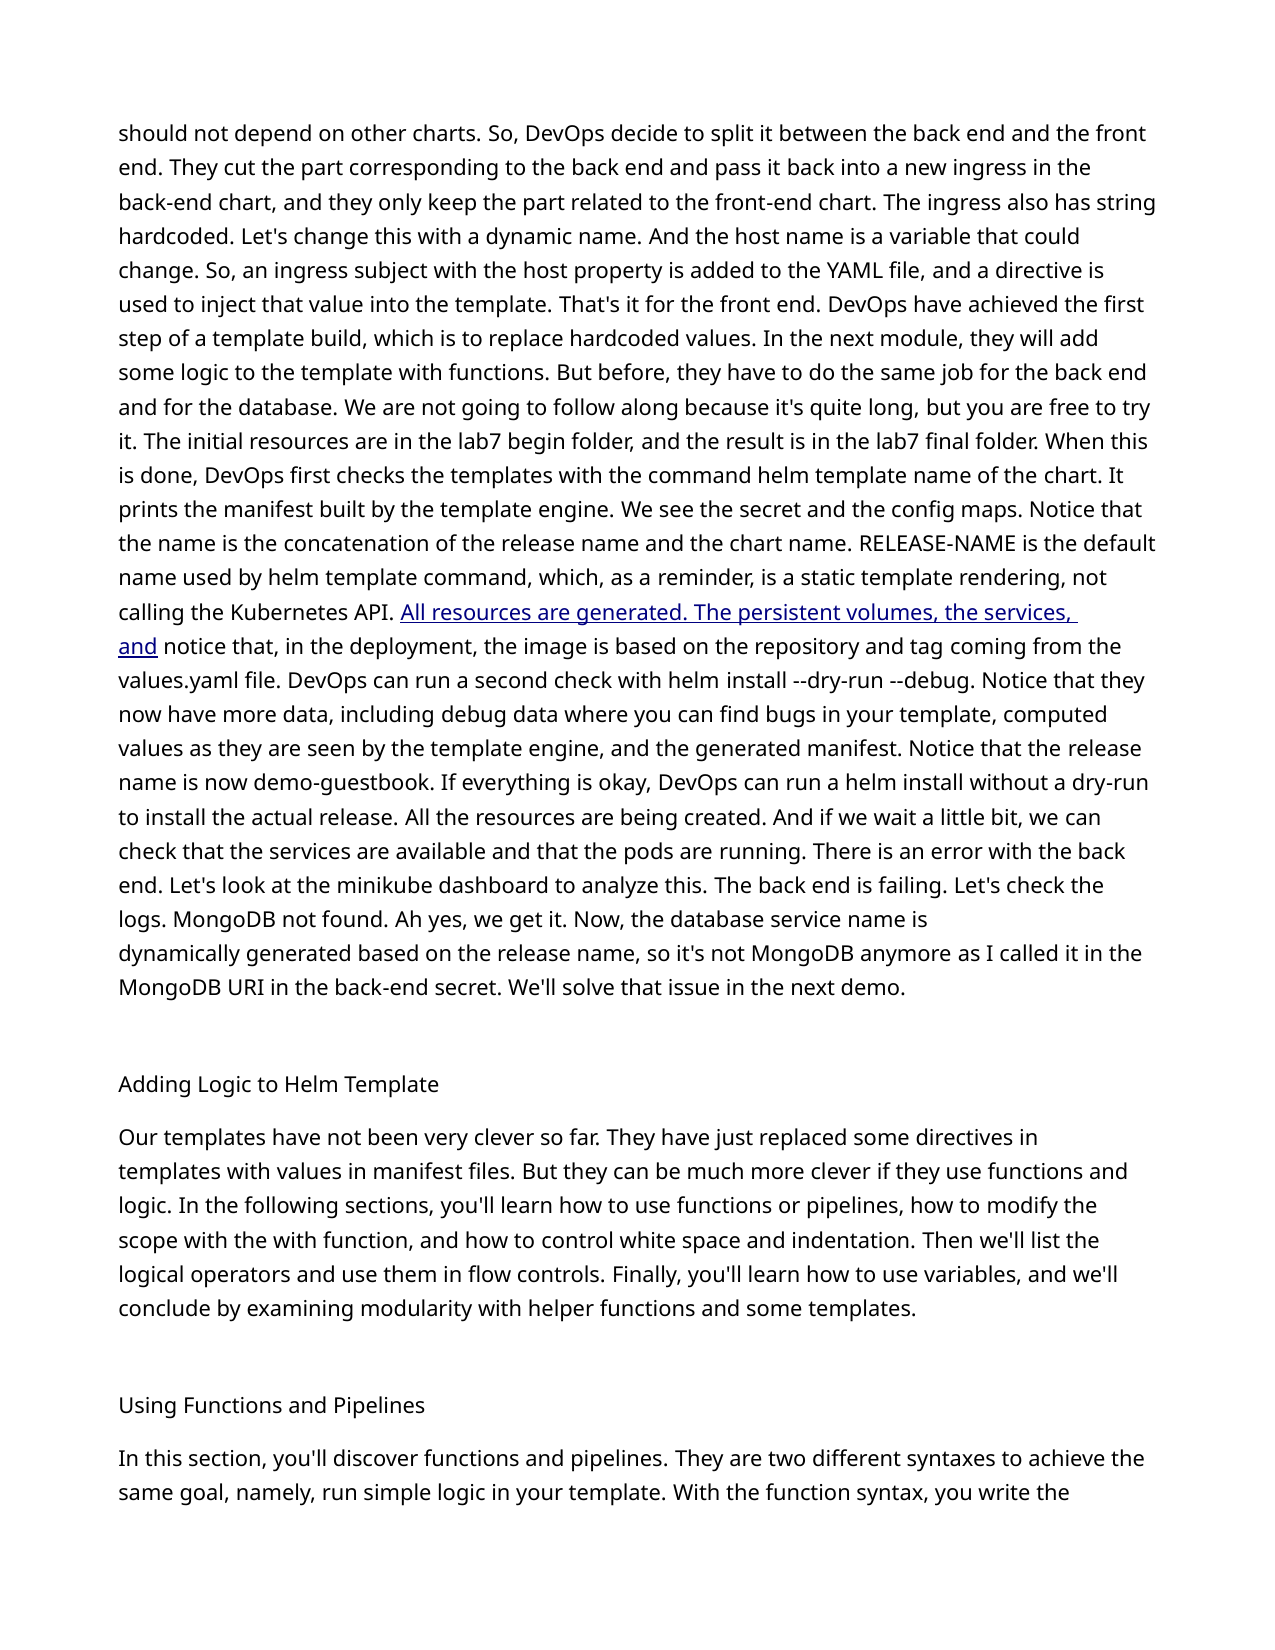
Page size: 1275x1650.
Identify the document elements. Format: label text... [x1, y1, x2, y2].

text Our templates have not been very clever so far. They have just replaced some directives in templates with values in manifest files. But they can be much more clever if they use functions and logic. In the following sections, you'll learn how to use functions or pipelines, how to modify the scope with the with function, and how to control white space and indentation. Then we'll list the logical operators and use them in flow controls. Finally, you'll learn how to use variables, and we'll conclude by examining modularity with helper functions and some templates. [118, 1122, 1157, 1323]
text In this section, you'll discover functions and pipelines. They are two different syntaxes to achieve the same goal, namely, run simple logic in your template. With the function syntax, you write the [118, 1443, 1157, 1507]
subtitle Using Functions and Pipelines [118, 1390, 1157, 1419]
subtitle Adding Logic to Helm Template [118, 1069, 1157, 1099]
text should not depend on other charts. So, DevOps decide to split it between the back end and the front end. They cut the part corresponding to the back end and pass it back into a new ingress in the back‑end chart, and they only keep the part related to the front‑end chart. The ingress also has string hardcoded. Let's change this with a dynamic name. And the host name is a variable that could change. So, an ingress subject with the host property is added to the YAML file, and a directive is used to inject that value into the template. That's it for the front end. DevOps have achieved the first step of a template build, which is to replace hardcoded values. In the next module, they will add some logic to the template with functions. But before, they have to do the same job for the back end and for the database. We are not going to follow along because it's quite long, but you are free to try it. The initial resources are in the lab7 begin folder, and the result is in the lab7 final folder. When this is done, DevOps first checks the templates with the command helm template name of the chart. It prints the manifest built by the template engine. We see the secret and the config maps. Notice that the name is the concatenation of the release name and the chart name. RELEASE‑NAME is the default name used by helm template command, which, as a reminder, is a static template rendering, not calling the Kubernetes API. All resources are generated. The persistent volumes, the services, and notice that, in the deployment, the image is based on the repository and tag coming from the values.yaml file. DevOps can run a second check with helm install ‑‑dry‑run ‑‑debug. Notice that they now have more data, including debug data where you can find bugs in your template, computed values as they are seen by the template engine, and the generated manifest. Notice that the release name is now demo‑guestbook. If everything is okay, DevOps can run a helm install without a dry‑run to install the actual release. All the resources are being created. And if we wait a little bit, we can check that the services are available and that the pods are running. There is an error with the back end. Let's look at the minikube dashboard to analyze this. The back end is failing. Let's check the logs. MongoDB not found. Ah yes, we get it. Now, the database service name is dynamically generated based on the release name, so it's not MongoDB anymore as I called it in the MongoDB URI in the back‑end secret. We'll solve that issue in the next demo. [118, 118, 1157, 1002]
